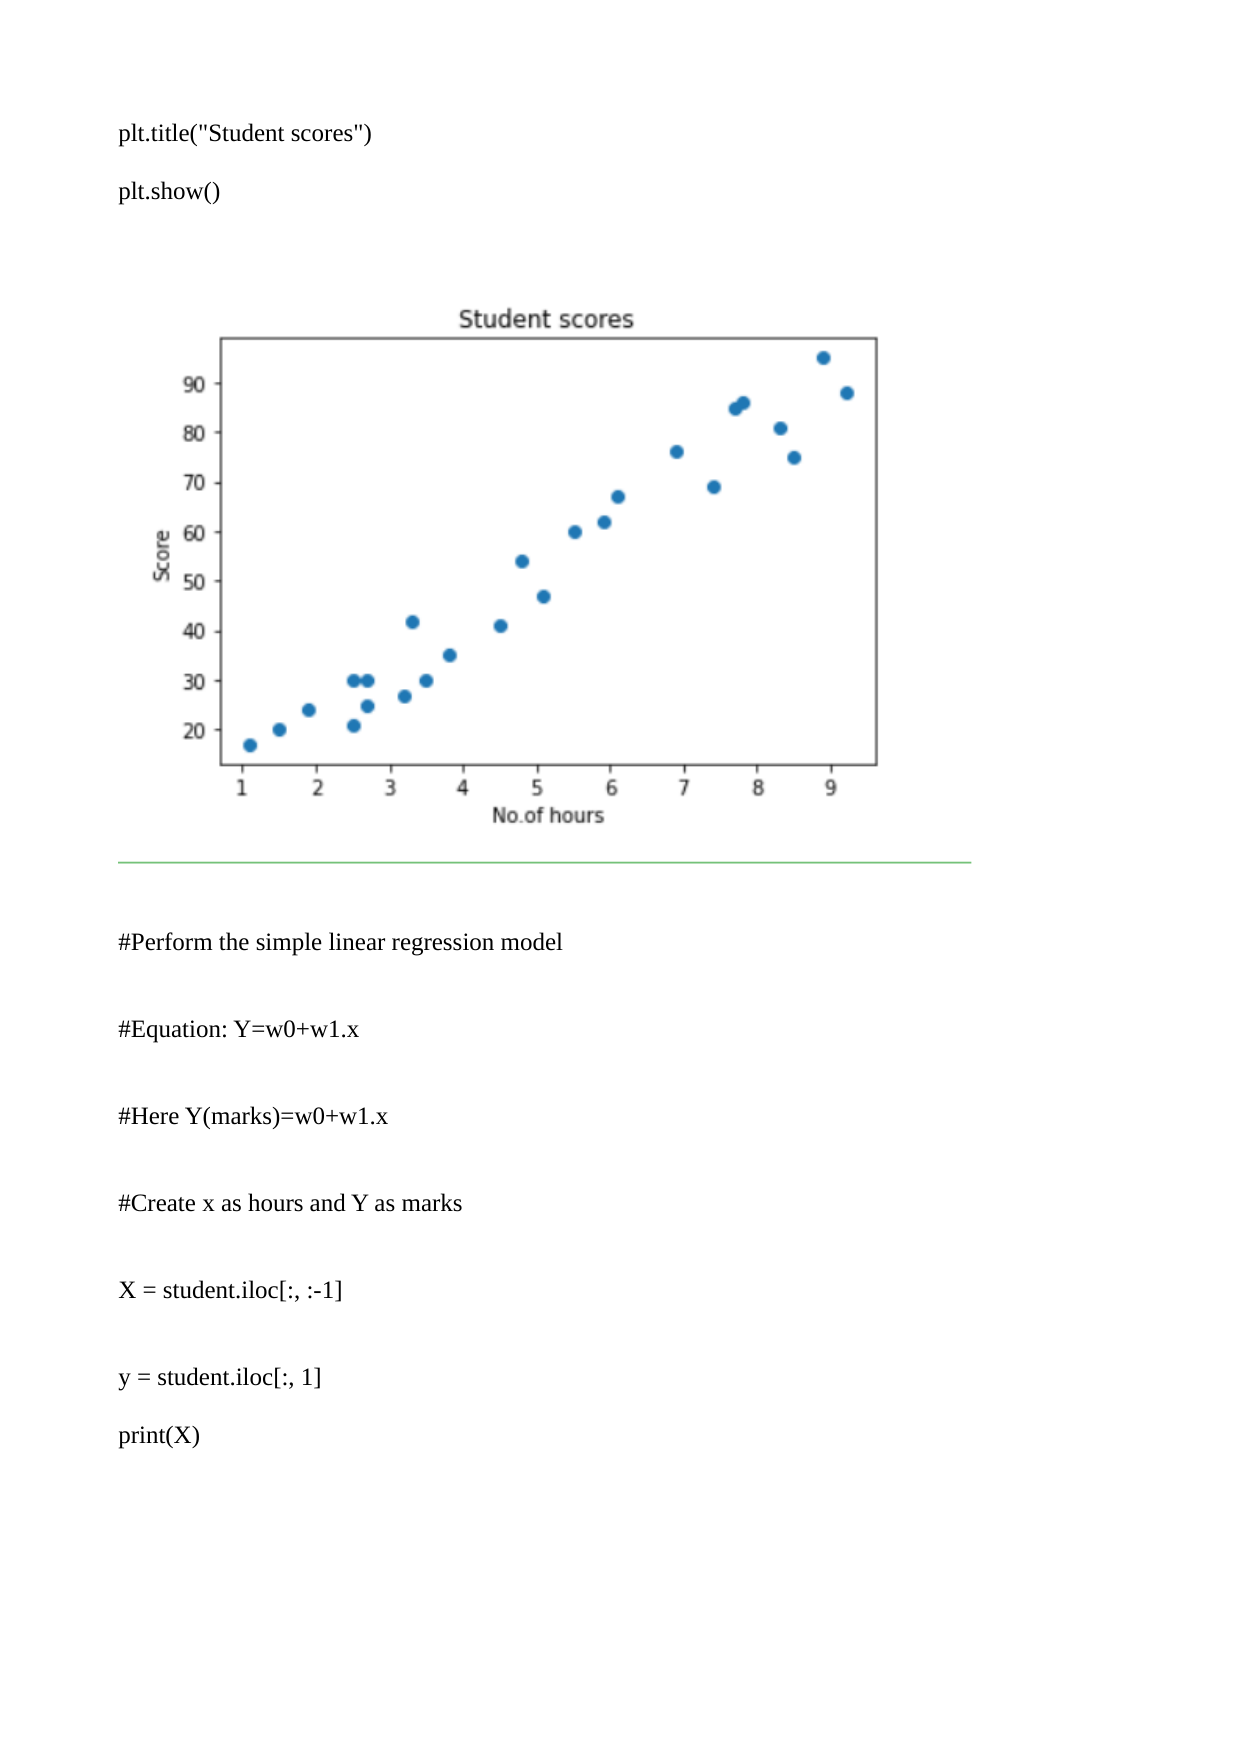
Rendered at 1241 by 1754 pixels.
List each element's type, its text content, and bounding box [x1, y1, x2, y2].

text #Create x as hours and Y as marks [118, 1188, 1122, 1217]
picture [118, 291, 972, 870]
text y = student.iloc[:, 1] [118, 1362, 1122, 1391]
text plt.show() [118, 176, 1122, 205]
text plt.title("Student scores") [118, 118, 1122, 147]
text #Here Y(marks)=w0+w1.x [118, 1101, 1122, 1130]
text X = student.iloc[:, :-1] [118, 1275, 1122, 1304]
text print(X) [118, 1420, 1122, 1449]
text #Equation: Y=w0+w1.x [118, 1014, 1122, 1043]
text #Perform the simple linear regression model [118, 927, 1122, 956]
